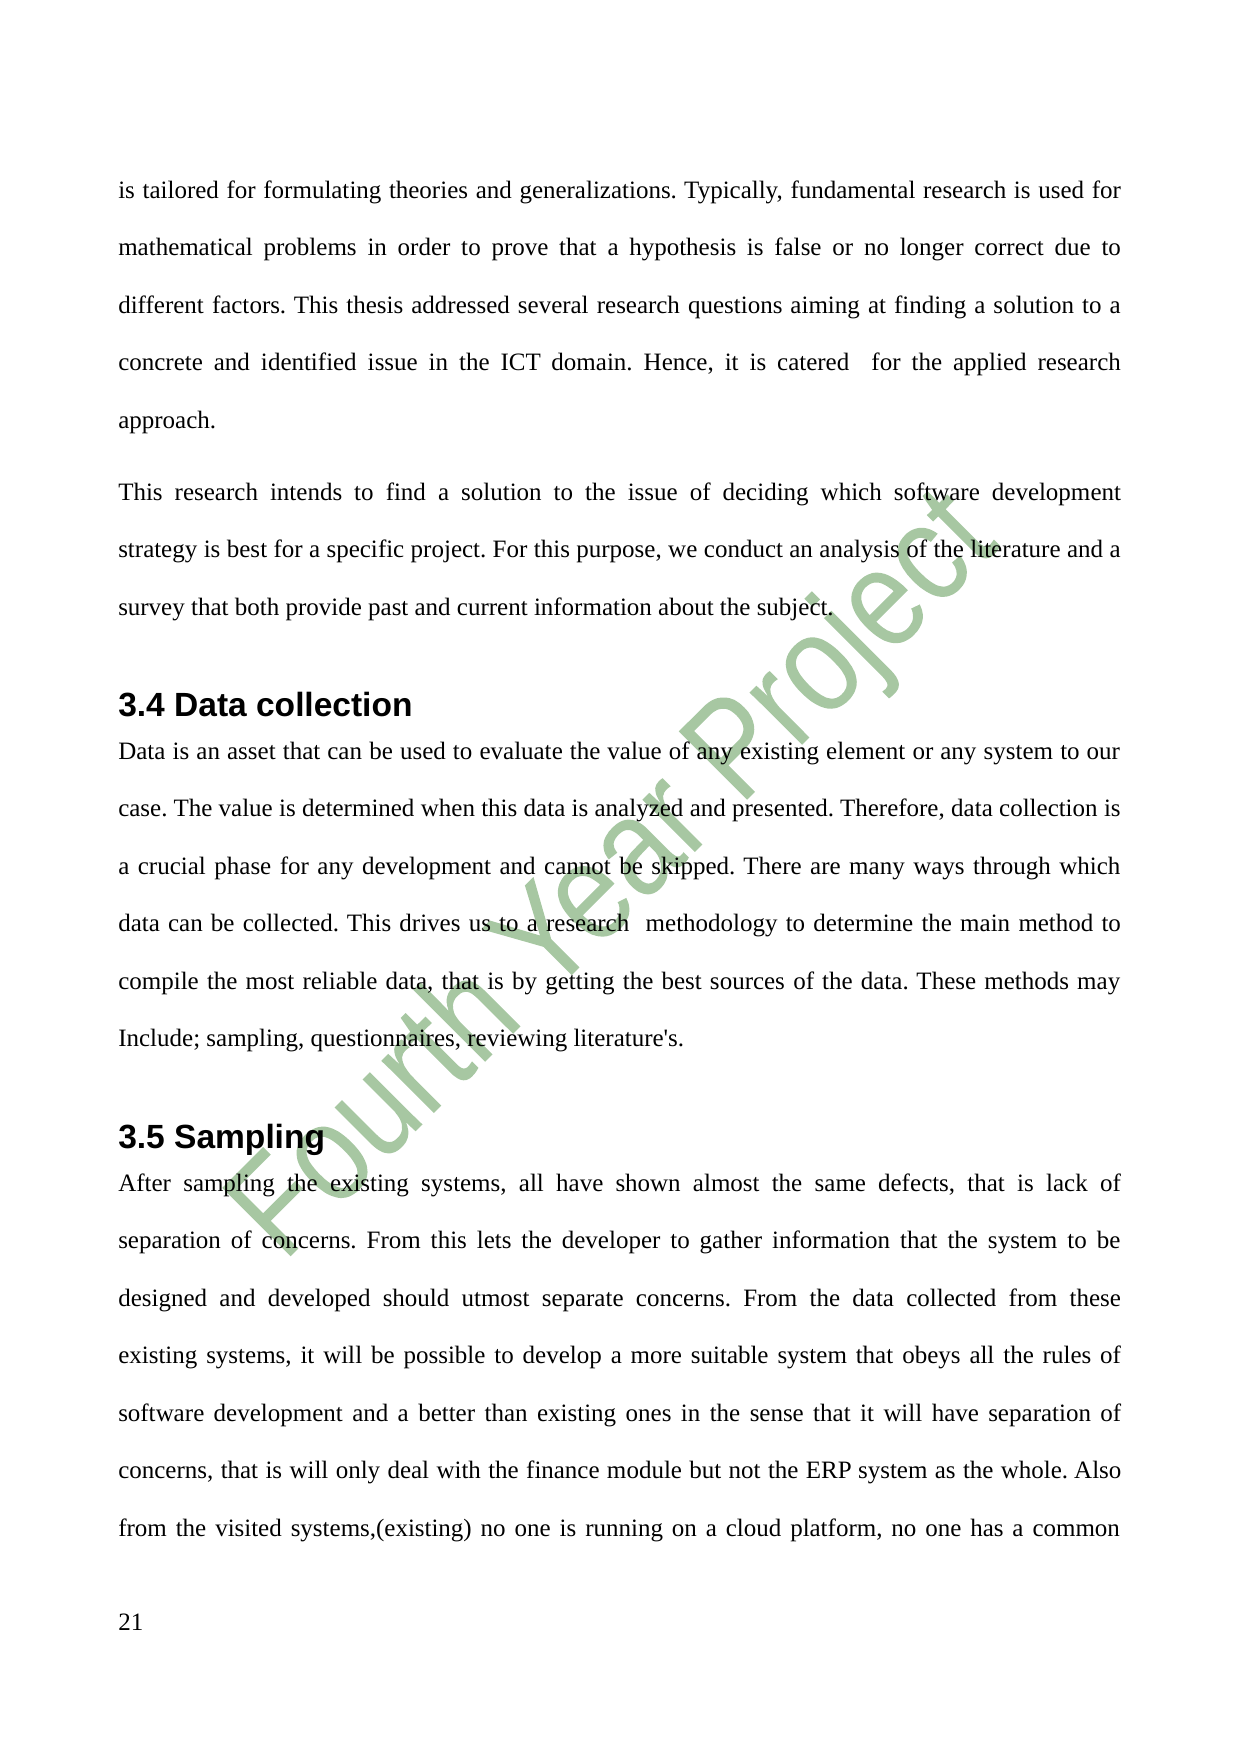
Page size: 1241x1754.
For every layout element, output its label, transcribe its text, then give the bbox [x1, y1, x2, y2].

subtitle [771, 685, 1122, 723]
text is tailored for formulating theories and generalizations. Typically, fundamental research is used for mathematical problems in order to prove that a hypothesis is false or no longer correct due to different factors. This thesis addressed several research questions aiming at finding a solution to a concrete and identified issue in the ICT domain. Hence, it is catered for the applied research approach. [118, 175, 1122, 434]
text Data is an asset that can be used to evaluate the value of any existing element or any system to our case. The value is determined when this data is analyzed and presented. Therefore, data collection is a crucial phase for any development and cannot be skipped. There are many ways through which data can be collected. This drives us to a research methodology to determine the main method to compile the most reliable data, that is by getting the best sources of the data. These methods may Include; sampling, questionnaires, reviewing literature's. [118, 736, 1122, 1052]
text This research intends to find a solution to the issue of deciding which software development strategy is best for a specific project. For this purpose, we conduct an analysis of the literature and a survey that both provide past and current information about the subject. [118, 477, 1122, 621]
subtitle 3.4 Data collection [118, 685, 779, 723]
text After sampling the existing systems, all have shown almost the same defects, that is lack of separation of concerns. From this lets the developer to gather information that the system to be designed and developed should utmost separate concerns. From the data collected from these existing systems, it will be possible to develop a more suitable system that obeys all the rules of software development and a better than existing ones in the sense that it will have separation of concerns, that is will only deal with the finance module but not the ERP system as the whole. Also from the visited systems,(existing) no one is running on a cloud platform, no one has a common [118, 1168, 1122, 1541]
subtitle 3.5 Sampling [118, 1116, 1122, 1155]
